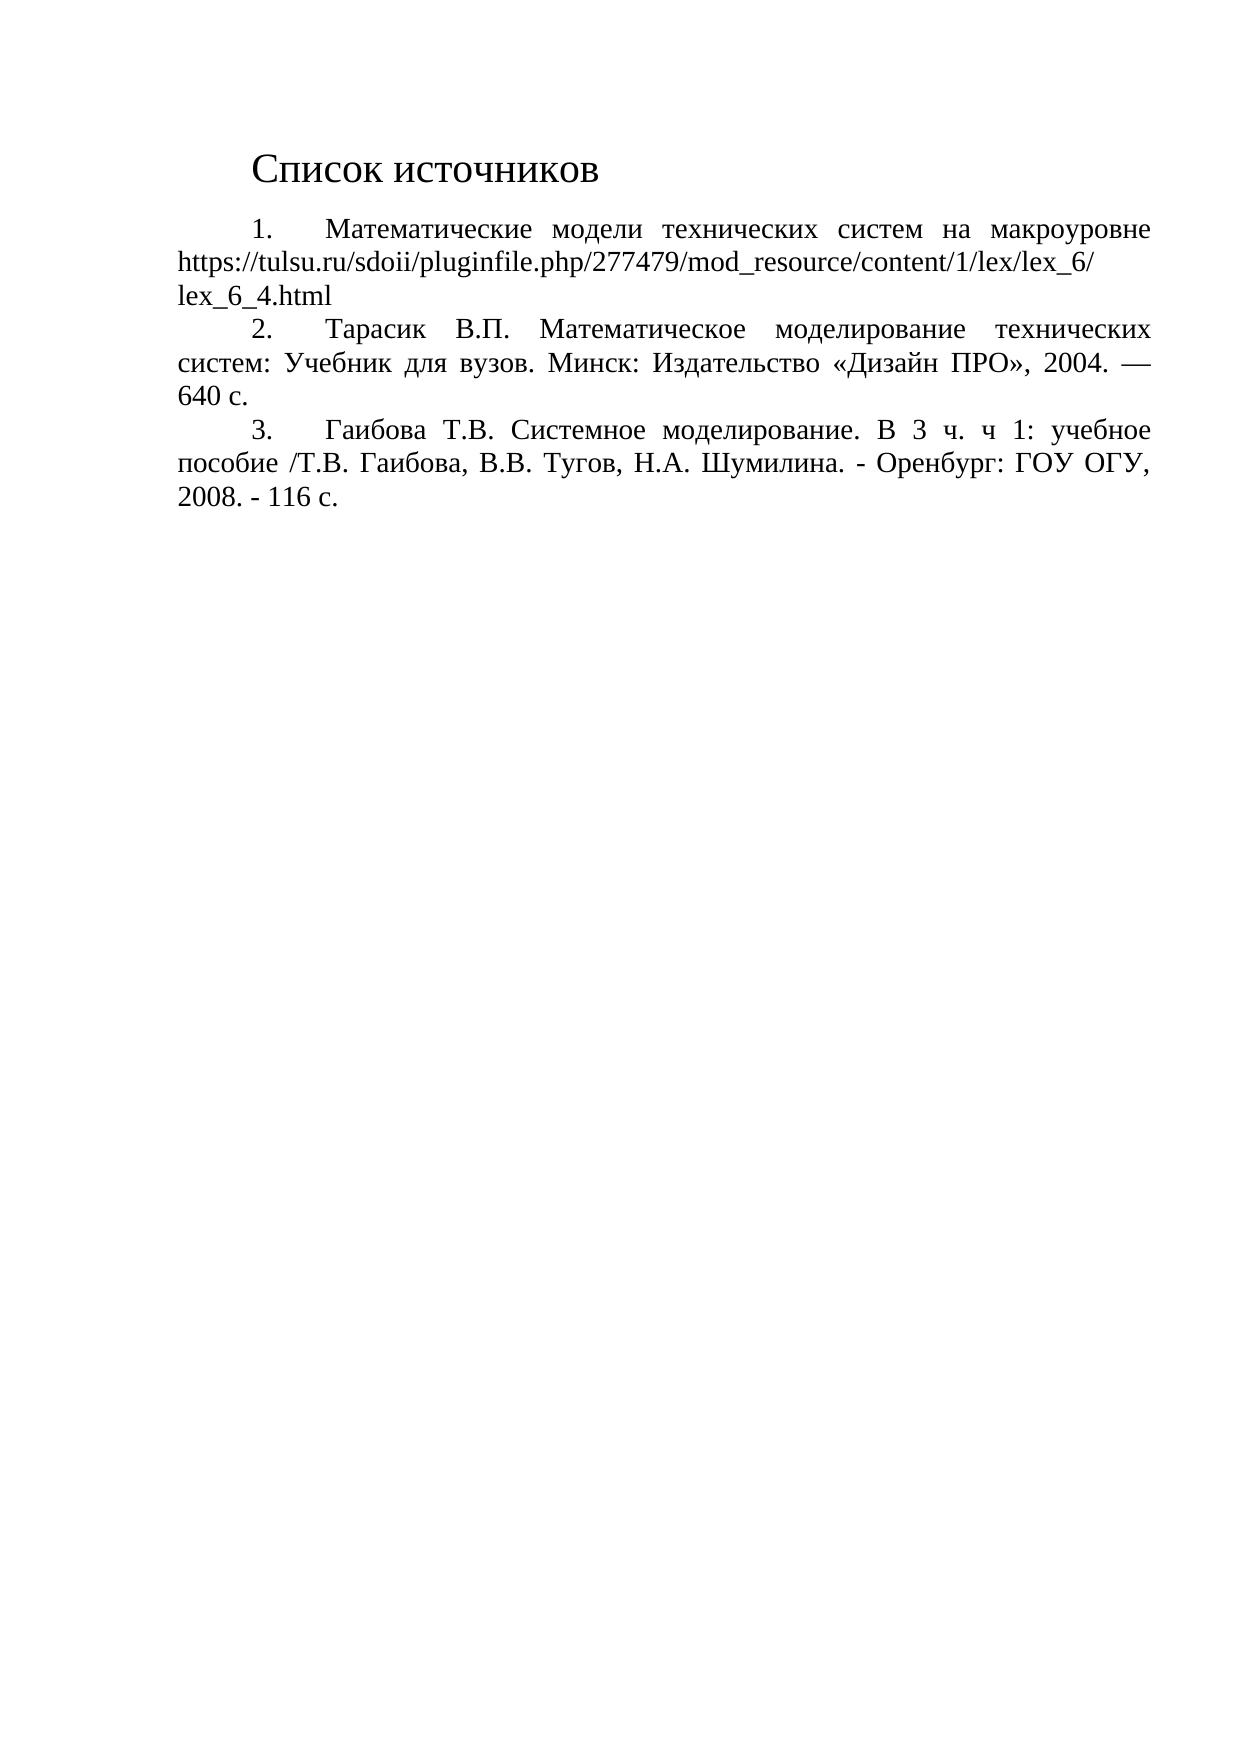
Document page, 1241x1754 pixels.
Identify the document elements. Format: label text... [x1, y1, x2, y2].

list Математические модели технических систем на макроуровне https://tulsu.ru/sdoii/pluginfile.php/277479/mod_resource/content/1/lex/lex_6/lex_6_4.html [177, 211, 1152, 311]
list Тарасик В.П. Математическое моделирование технических систем: Учебник для вузов. Минск: Издательство «Дизайн ПРО», 2004. — 640 с. [177, 311, 1152, 412]
subtitle Список источников [177, 143, 1152, 191]
list Гаибова Т.В. Cистемное моделирование. В 3 ч. ч 1: учебное пособие /Т.В. Гаибова, В.В. Тугов, Н.А. Шумилина. - Оренбург: ГОУ ОГУ, 2008. - 116 с. [177, 412, 1152, 513]
